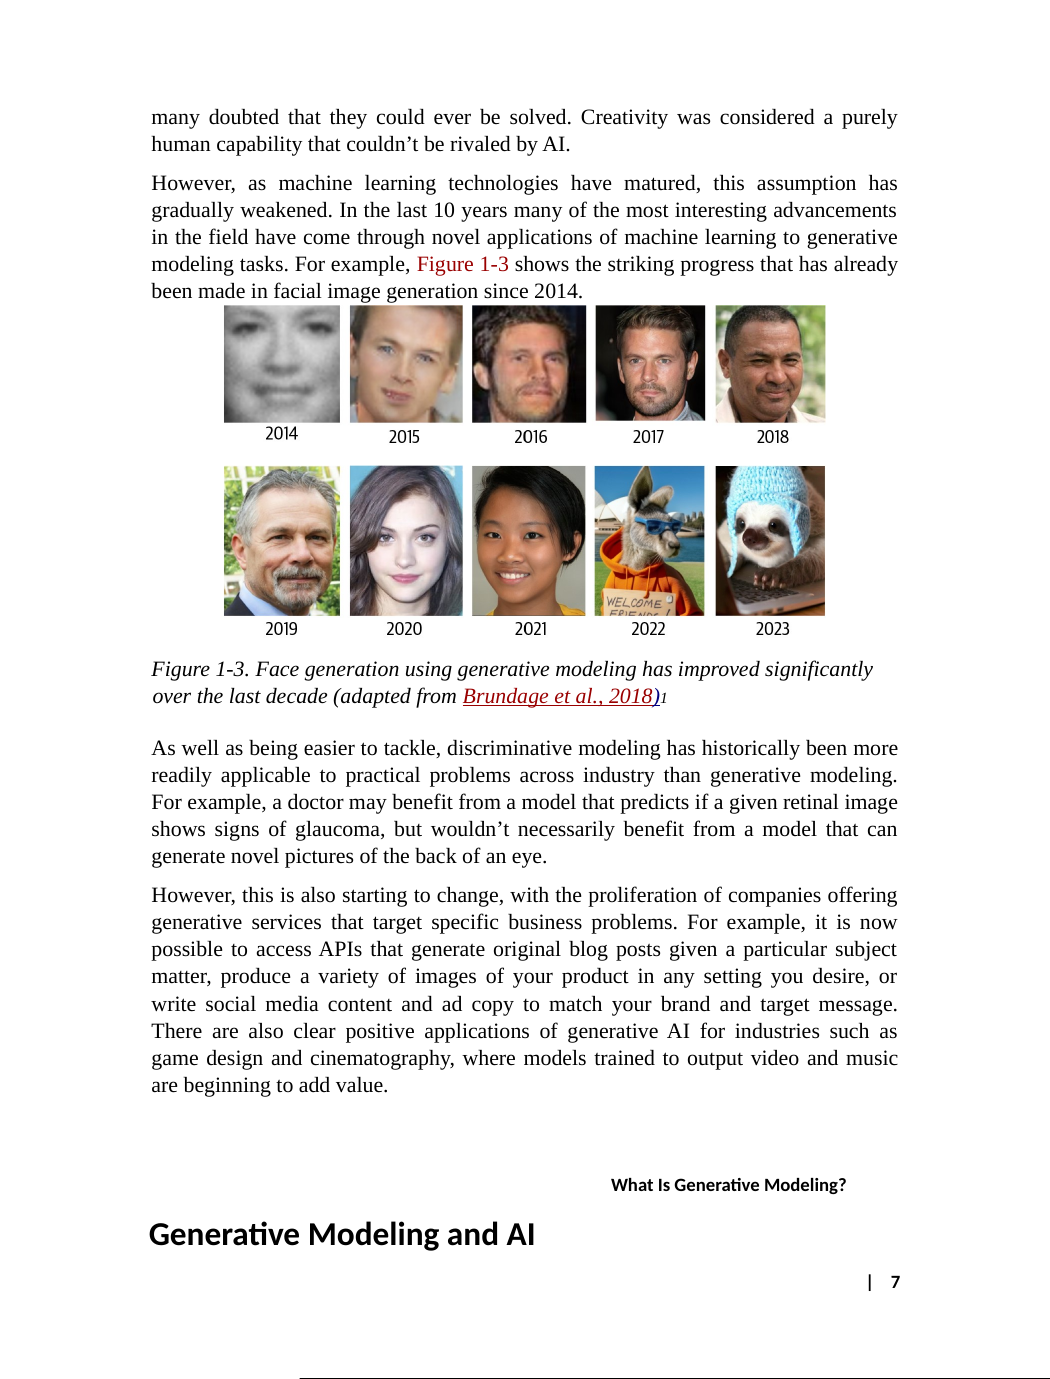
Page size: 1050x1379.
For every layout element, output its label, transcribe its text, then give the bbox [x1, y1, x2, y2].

text As well as being easier to tackle, discriminative modeling has historically been more readily applicable to practical problems across industry than generative modeling. For example, a doctor may benefit from a model that predicts if a given retinal image shows signs of glaucoma, but wouldn’t necessarily benefit from a model that can generate novel pictures of the back of an eye. [151, 734, 899, 868]
text many doubted that they could ever be solved. Creativity was considered a purely human capability that couldn’t be rivaled by AI. [151, 104, 899, 156]
text However, as machine learning technologies have matured, this assumption has gradually weakened. In the last 10 years many of the most interesting advancements in the field have come through novel applications of machine learning to generative modeling tasks. For example, Figure 1-3 shows the striking progress that has already been made in facial image generation since 2014. [151, 169, 899, 303]
text Generative Modeling and AI [148, 1213, 900, 1254]
text Figure 1-3. Face generation using generative modeling has improved significantly over the last decade (adapted from Brundage et al., 2018)1 [151, 656, 898, 708]
text What Is Generative Modeling? [150, 1173, 851, 1196]
text However, this is also starting to change, with the proliferation of companies offering generative services that target specific business problems. For example, it is now possible to access APIs that generate original blog posts given a particular subject matter, produce a variety of images of your product in any setting you desire, or write social media content and ad copy to match your brand and target message. There are also clear positive applications of generative AI for industries such as game design and cinematography, where models trained to output video and music are beginning to add value. [151, 882, 899, 1097]
